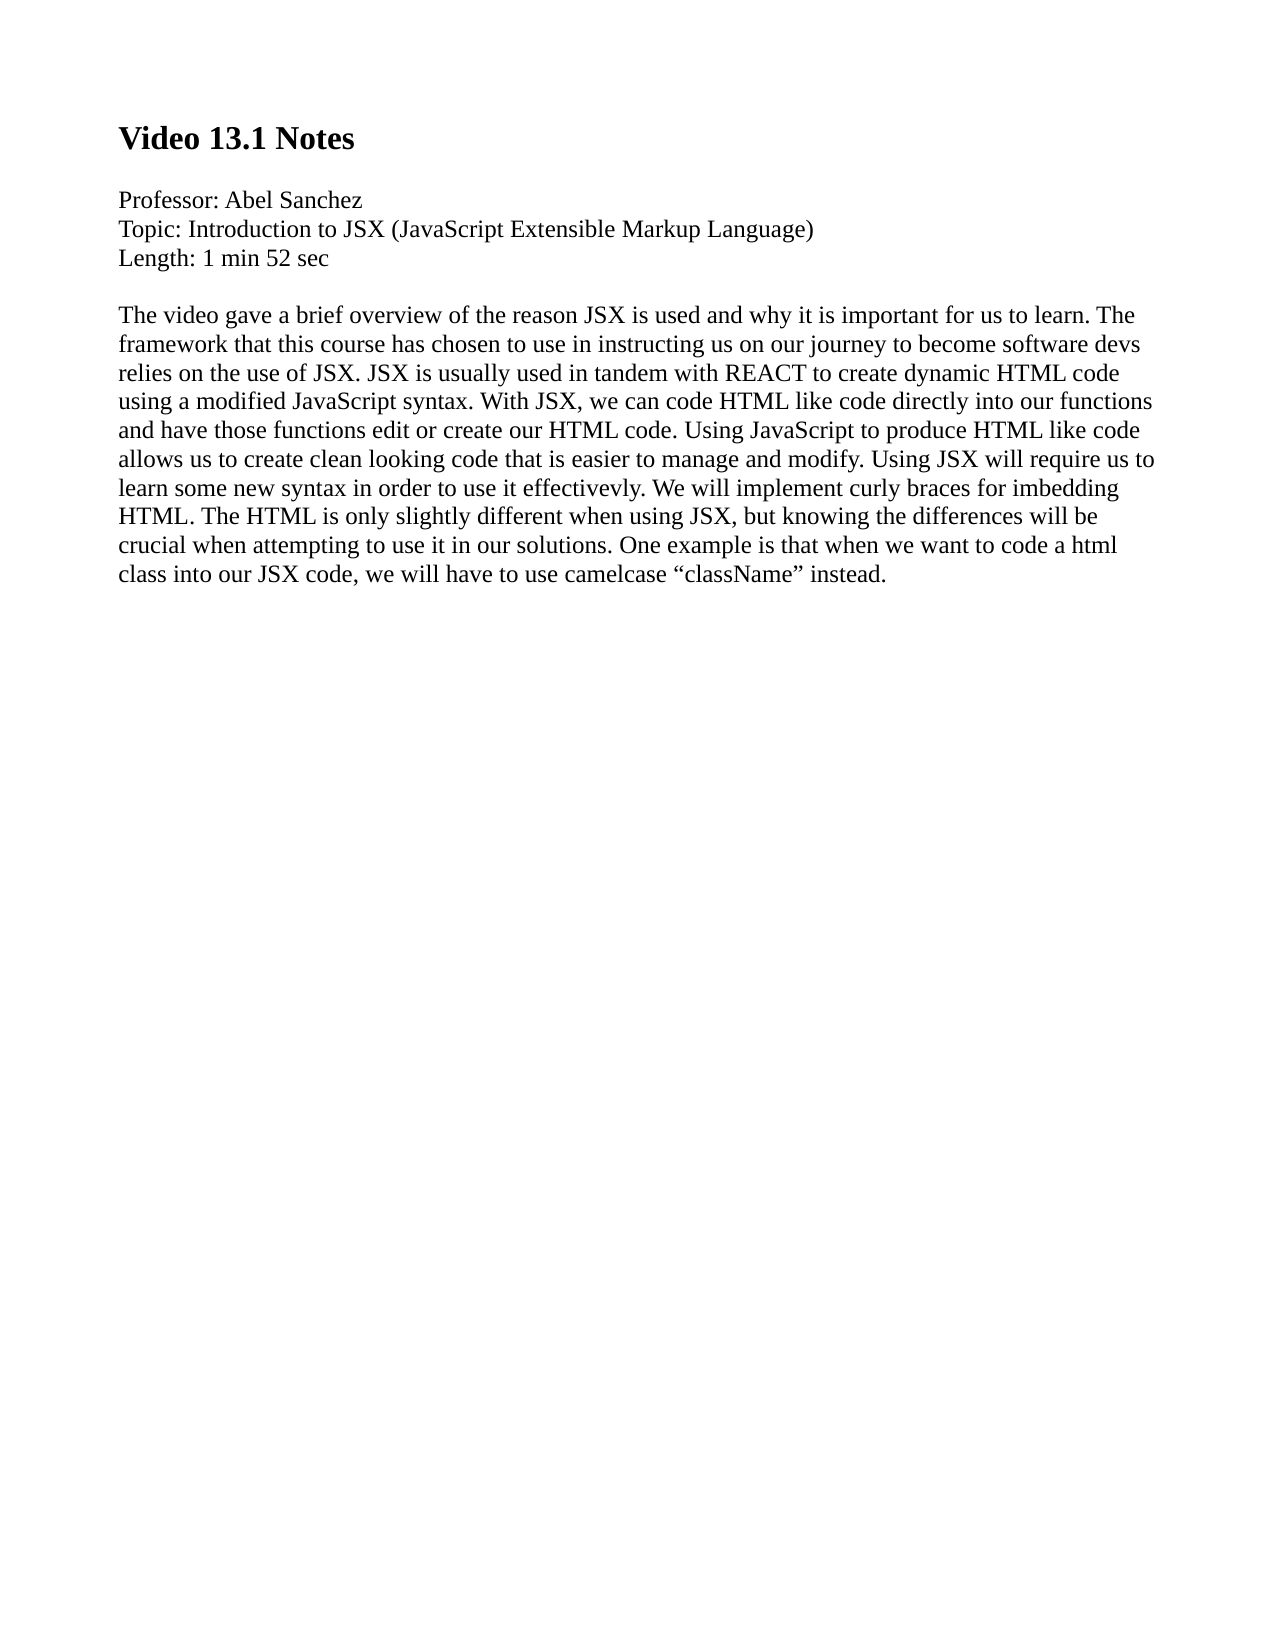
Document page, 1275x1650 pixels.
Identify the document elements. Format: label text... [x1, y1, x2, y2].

text The video gave a brief overview of the reason JSX is used and why it is important for us to learn. The framework that this course has chosen to use in instructing us on our journey to become software devs relies on the use of JSX. JSX is usually used in tandem with REACT to create dynamic HTML code using a modified JavaScript syntax. With JSX, we can code HTML like code directly into our functions and have those functions edit or create our HTML code. Using JavaScript to produce HTML like code allows us to create clean looking code that is easier to manage and modify. Using JSX will require us to learn some new syntax in order to use it effectivevly. We will implement curly braces for imbedding HTML. The HTML is only slightly different when using JSX, but knowing the differences will be crucial when attempting to use it in our solutions. One example is that when we want to code a html class into our JSX code, we will have to use camelcase “className” instead. [118, 300, 1157, 588]
text Topic: Introduction to JSX (JavaScript Extensible Markup Language) [118, 214, 1157, 243]
text Professor: Abel Sanchez [118, 185, 1157, 214]
text Video 13.1 Notes [118, 118, 1157, 156]
text Length: 1 min 52 sec [118, 243, 1157, 271]
